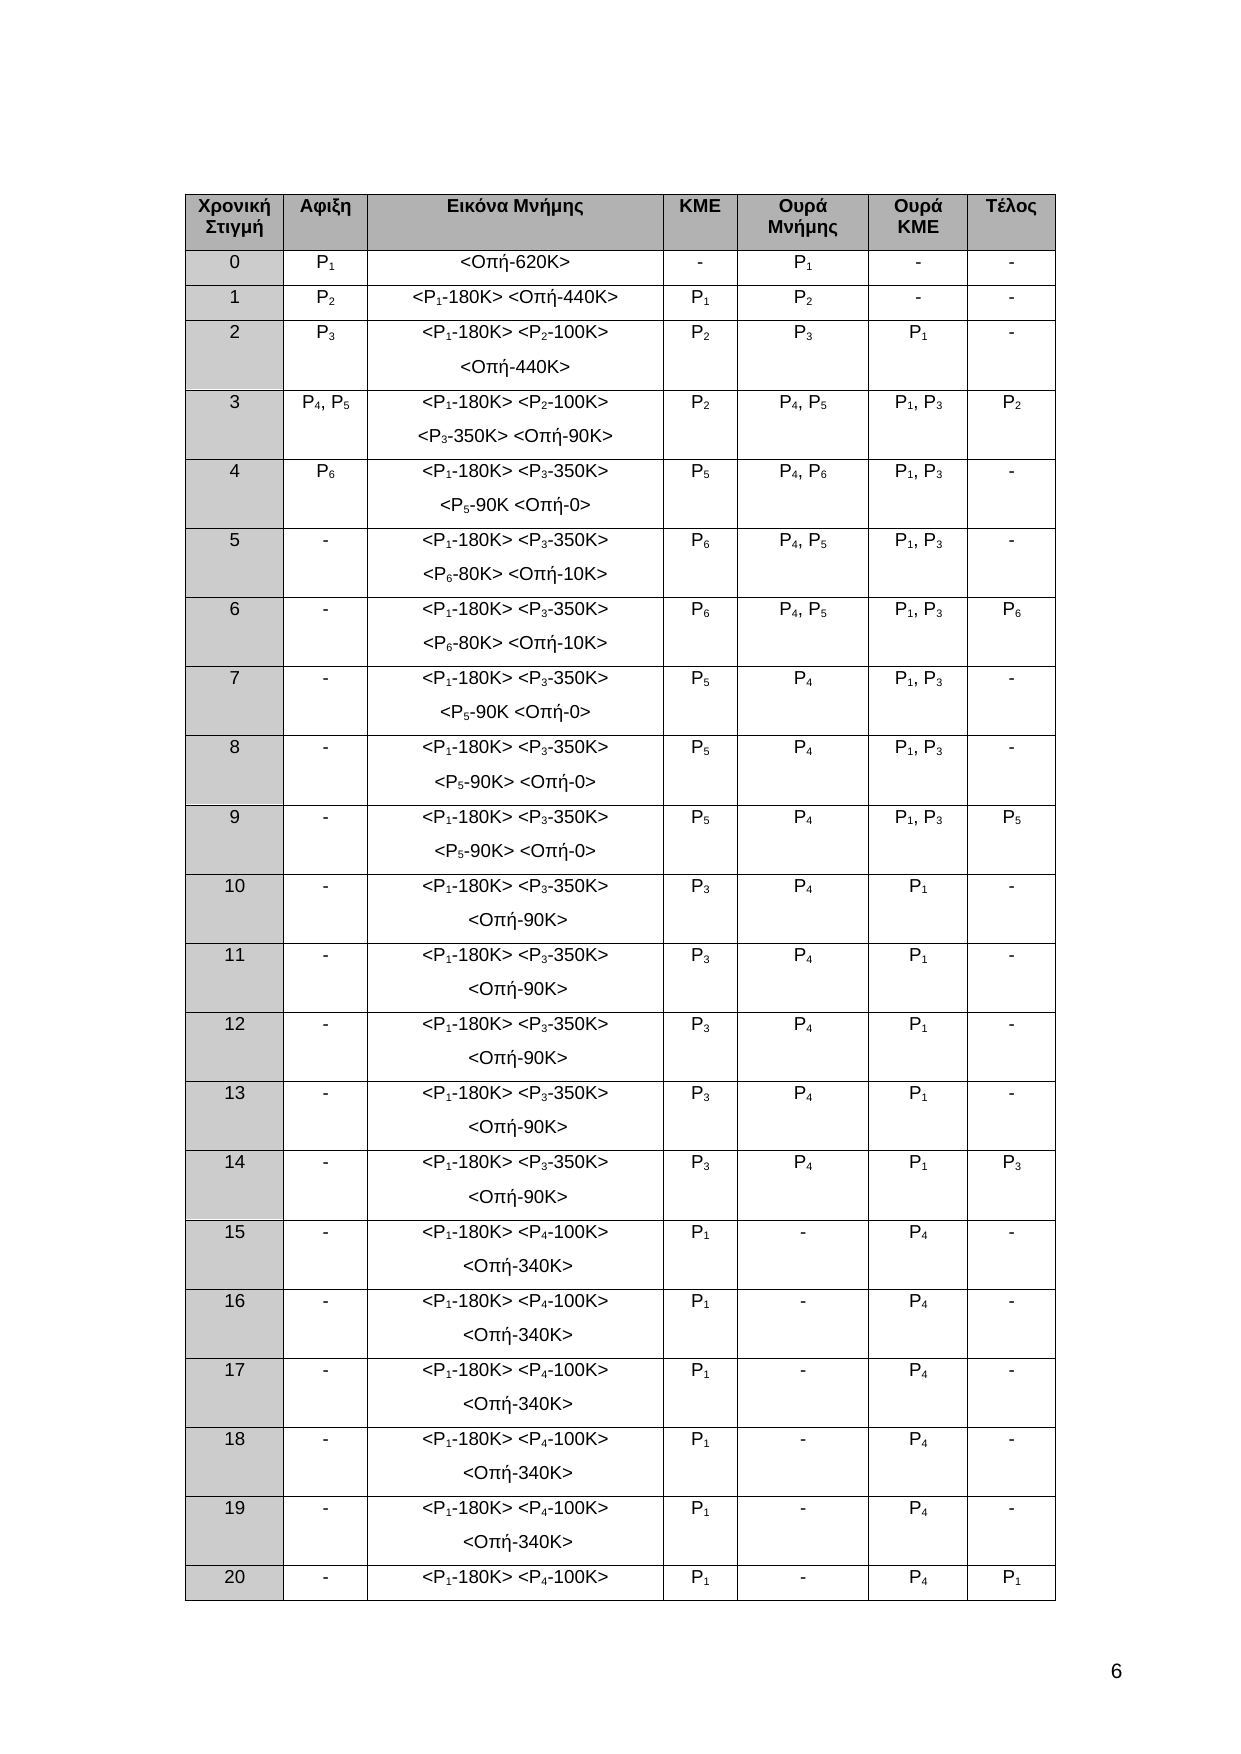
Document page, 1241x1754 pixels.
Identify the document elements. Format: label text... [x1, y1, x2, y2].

table_header Αφιξη [284, 195, 367, 250]
table_cell P5 [664, 806, 737, 874]
table_cell 14 [186, 1151, 283, 1219]
table_cell 20 [186, 1566, 283, 1600]
table_cell 9 [186, 806, 283, 874]
table_header Τέλος [968, 195, 1055, 250]
table_cell 4 [186, 460, 283, 528]
table_cell 19 [186, 1497, 283, 1565]
table_cell P1 [869, 321, 967, 389]
table_cell - [738, 1428, 868, 1496]
table_cell <P1-180K> <P3-350K> <Οπή-90K> [368, 1082, 663, 1150]
table_cell P3 [968, 1151, 1055, 1219]
table_cell - [284, 806, 367, 874]
table_cell P1, P3 [869, 806, 967, 874]
table_cell <P1-180K> <P3-350K> <P5-90K <Οπή-0> [368, 460, 663, 528]
table_cell 12 [186, 1013, 283, 1081]
table_cell P1 [869, 1151, 967, 1219]
table_cell P4 [869, 1566, 967, 1600]
table_cell 16 [186, 1290, 283, 1358]
table_cell - [869, 286, 967, 320]
table_cell P1 [284, 251, 367, 285]
table_cell P5 [968, 806, 1055, 874]
table_cell - [284, 1082, 367, 1150]
table_cell - [968, 875, 1055, 943]
table_cell 15 [186, 1221, 283, 1289]
table_cell 6 [186, 598, 283, 666]
table_cell P4 [738, 1082, 868, 1150]
table_cell 17 [186, 1359, 283, 1427]
table_cell - [968, 667, 1055, 735]
table_cell P5 [664, 667, 737, 735]
table_cell P3 [664, 1082, 737, 1150]
table_cell P1, P3 [869, 460, 967, 528]
table_cell - [968, 1082, 1055, 1150]
table_cell P3 [738, 321, 868, 389]
table_cell P1 [664, 1428, 737, 1496]
table_cell P4 [869, 1221, 967, 1289]
table_header Εικόνα Μνήμης [368, 195, 663, 250]
table_cell P6 [284, 460, 367, 528]
table_cell 18 [186, 1428, 283, 1496]
table_cell P1, P3 [869, 736, 967, 804]
table_cell <P1-180K> <P3-350K> <Οπή-90K> [368, 944, 663, 1012]
table_cell P2 [968, 391, 1055, 459]
table_header ΚΜΕ [664, 195, 737, 250]
table_cell <P1-180K> <P4-100K> <Οπή-340K> [368, 1497, 663, 1565]
table_cell <P1-180K> <P3-350K> <P5-90K> <Οπή-0> [368, 736, 663, 804]
table_cell P5 [664, 460, 737, 528]
table_cell P1, P3 [869, 529, 967, 597]
table_header Χρονική Στιγμή [186, 195, 283, 250]
table_cell P2 [284, 286, 367, 320]
table_cell P1, P3 [869, 391, 967, 459]
table_cell 5 [186, 529, 283, 597]
table_cell P4 [738, 1013, 868, 1081]
table_cell - [869, 251, 967, 285]
table_cell P4, P5 [738, 391, 868, 459]
table_cell 7 [186, 667, 283, 735]
table_cell - [664, 251, 737, 285]
table_cell P1 [869, 875, 967, 943]
table_cell - [738, 1497, 868, 1565]
table_cell P1 [869, 944, 967, 1012]
table_cell - [968, 944, 1055, 1012]
table_cell - [738, 1221, 868, 1289]
table_cell <P1-180K> <P4-100K> [368, 1566, 663, 1600]
table_cell <P1-180K> <P3-350K> <Οπή-90K> [368, 1013, 663, 1081]
table_cell 10 [186, 875, 283, 943]
table_cell - [284, 736, 367, 804]
table_cell <P1-180K> <P4-100K> <Οπή-340K> [368, 1221, 663, 1289]
table_cell P4 [738, 944, 868, 1012]
table_cell 1 [186, 286, 283, 320]
table_cell P6 [968, 598, 1055, 666]
table_cell <Οπή-620K> [368, 251, 663, 285]
table_cell P1 [869, 1082, 967, 1150]
table_cell <P1-180K> <P3-350K> <P6-80K> <Οπή-10K> [368, 598, 663, 666]
table_cell <P1-180K> <P2-100K> <P3-350K> <Οπή-90Κ> [368, 391, 663, 459]
table_cell P4 [869, 1359, 967, 1427]
table_cell P4 [869, 1497, 967, 1565]
table_cell - [284, 1013, 367, 1081]
table_cell - [738, 1566, 868, 1600]
table_cell - [968, 321, 1055, 389]
table_cell P4 [738, 667, 868, 735]
table_cell <P1-180K> <P4-100K> <Οπή-340K> [368, 1428, 663, 1496]
table_cell P4, P5 [738, 598, 868, 666]
table_cell <P1-180K> <P4-100K> <Οπή-340K> [368, 1359, 663, 1427]
table_cell P1 [664, 1566, 737, 1600]
table_cell - [284, 1151, 367, 1219]
table_header Ουρά Μνήμης [738, 195, 868, 250]
table_cell - [968, 529, 1055, 597]
table_cell - [284, 598, 367, 666]
table_cell - [284, 1428, 367, 1496]
table_cell <P1-180K> <Οπή-440Κ> [368, 286, 663, 320]
table_cell P4, P5 [738, 529, 868, 597]
table_cell - [284, 1290, 367, 1358]
table_cell P6 [664, 529, 737, 597]
table_cell P2 [738, 286, 868, 320]
table_cell <P1-180K> <P3-350K> <Οπή-90K> [368, 875, 663, 943]
table_cell 8 [186, 736, 283, 804]
table_cell <P1-180K> <P3-350K> <P6-80K> <Οπή-10K> [368, 529, 663, 597]
table_cell P3 [664, 944, 737, 1012]
table_cell <P1-180K> <P3-350K> <P5-90K> <Οπή-0> [368, 806, 663, 874]
table_cell P5 [664, 736, 737, 804]
table_cell P1 [738, 251, 868, 285]
table_cell 2 [186, 321, 283, 389]
table_cell P3 [664, 875, 737, 943]
table_cell - [968, 1290, 1055, 1358]
table_cell - [284, 1566, 367, 1600]
table_cell <P1-180K> <P2-100K> <Οπή-440Κ> [368, 321, 663, 389]
table_cell P3 [664, 1013, 737, 1081]
table_cell 11 [186, 944, 283, 1012]
table_cell - [968, 1013, 1055, 1081]
table_cell - [284, 1221, 367, 1289]
table_cell P1 [968, 1566, 1055, 1600]
table_cell <P1-180K> <P3-350K> <Οπή-90K> [368, 1151, 663, 1219]
table_cell P1 [664, 1359, 737, 1427]
table_cell P4 [738, 875, 868, 943]
table_cell - [968, 1221, 1055, 1289]
table_cell - [968, 1497, 1055, 1565]
table_cell - [968, 251, 1055, 285]
table_cell P1 [664, 1497, 737, 1565]
table_cell - [738, 1290, 868, 1358]
table_cell - [284, 1497, 367, 1565]
table_cell 0 [186, 251, 283, 285]
table_cell P2 [664, 391, 737, 459]
table_cell - [968, 1359, 1055, 1427]
table_cell - [284, 944, 367, 1012]
table_cell P3 [284, 321, 367, 389]
table_header Ουρά ΚΜΕ [869, 195, 967, 250]
table_cell - [284, 1359, 367, 1427]
table_cell P3 [664, 1151, 737, 1219]
table_cell 13 [186, 1082, 283, 1150]
table_cell P2 [664, 321, 737, 389]
table_cell P4 [869, 1428, 967, 1496]
table_cell - [284, 529, 367, 597]
table_cell P1, P3 [869, 667, 967, 735]
table_cell 3 [186, 391, 283, 459]
table_cell P1 [664, 286, 737, 320]
table_cell <P1-180K> <P3-350K> <P5-90K <Οπή-0> [368, 667, 663, 735]
table_cell - [968, 1428, 1055, 1496]
table_cell - [968, 286, 1055, 320]
table_cell - [284, 667, 367, 735]
table_cell P6 [664, 598, 737, 666]
table_cell P4 [869, 1290, 967, 1358]
table_cell - [738, 1359, 868, 1427]
table_cell - [968, 460, 1055, 528]
table_cell <P1-180K> <P4-100K> <Οπή-340K> [368, 1290, 663, 1358]
table_cell P1, P3 [869, 598, 967, 666]
table_cell P4 [738, 806, 868, 874]
table_cell P1 [869, 1013, 967, 1081]
table_cell P4, P6 [738, 460, 868, 528]
table_cell - [284, 875, 367, 943]
table_cell P4, P5 [284, 391, 367, 459]
table_cell P1 [664, 1221, 737, 1289]
table_cell - [968, 736, 1055, 804]
table_cell P1 [664, 1290, 737, 1358]
table_cell P4 [738, 736, 868, 804]
table_cell P4 [738, 1151, 868, 1219]
